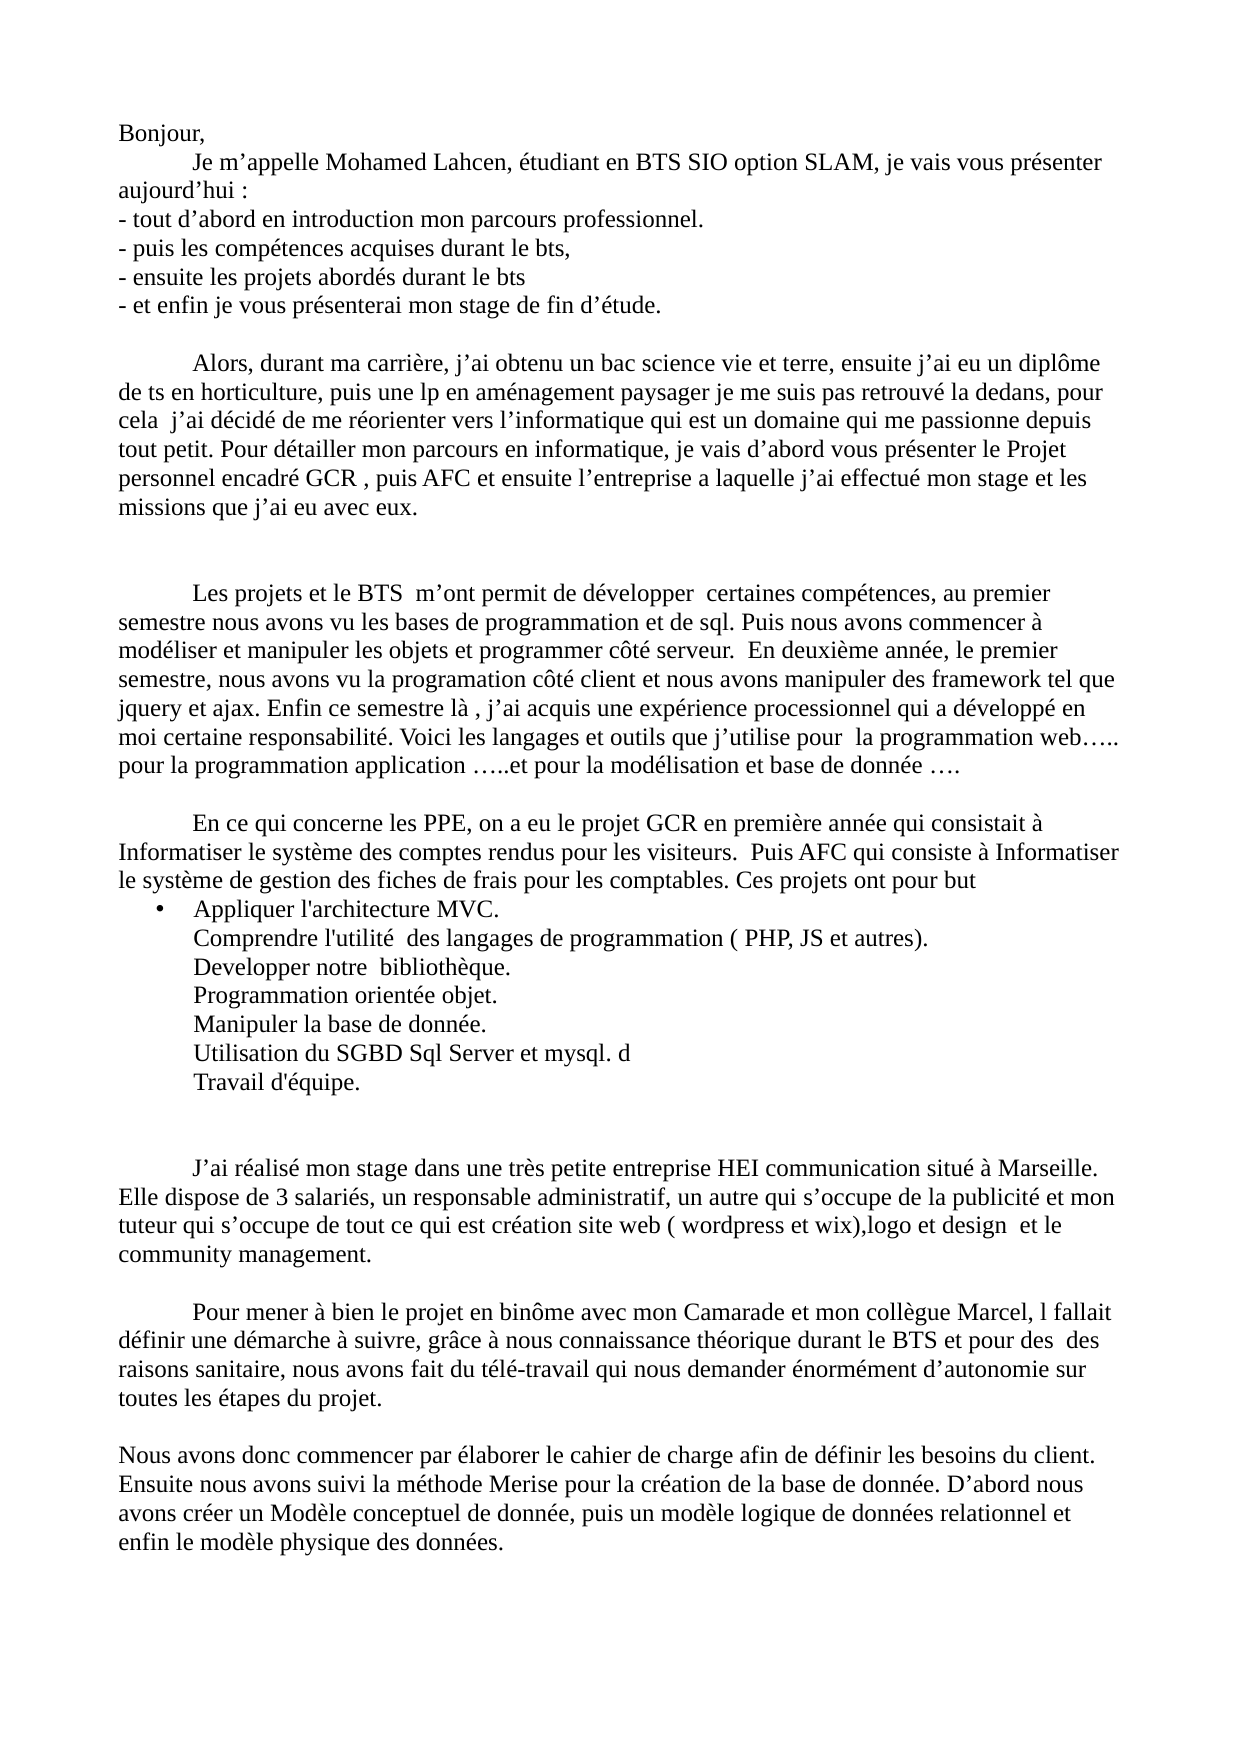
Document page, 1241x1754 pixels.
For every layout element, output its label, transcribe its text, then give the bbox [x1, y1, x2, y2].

text Pour mener à bien le projet en binôme avec mon Camarade et mon collègue Marcel, l fallait définir une démarche à suivre, grâce à nous connaissance théorique durant le BTS et pour des des raisons sanitaire, nous avons fait du télé-travail qui nous demander énormément d’autonomie sur toutes les étapes du projet. [118, 1297, 1122, 1412]
list Appliquer l'architecture MVC. Comprendre l'utilité des langages de programmation ( PHP, JS et autres). Developper notre bibliothèque. Programmation orientée objet. Manipuler la base de donnée. Utilisation du SGBD Sql Server et mysql. d Travail d'équipe. [156, 894, 1122, 1096]
text J’ai réalisé mon stage dans une très petite entreprise HEI communication situé à Marseille. Elle dispose de 3 salariés, un responsable administratif, un autre qui s’occupe de la publicité et mon tuteur qui s’occupe de tout ce qui est création site web ( wordpress et wix),logo et design et le community management. [118, 1153, 1122, 1268]
text Les projets et le BTS m’ont permit de développer certaines compétences, au premier semestre nous avons vu les bases de programmation et de sql. Puis nous avons commencer à modéliser et manipuler les objets et programmer côté serveur. En deuxième année, le premier semestre, nous avons vu la programation côté client et nous avons manipuler des framework tel que jquery et ajax. Enfin ce semestre là , j’ai acquis une expérience processionnel qui a développé en moi certaine responsabilité. Voici les langages et outils que j’utilise pour la programmation web….. pour la programmation application …..et pour la modélisation et base de donnée …. [118, 578, 1122, 779]
text Je m’appelle Mohamed Lahcen, étudiant en BTS SIO option SLAM, je vais vous présenter aujourd’hui : [118, 147, 1122, 204]
text Nous avons donc commencer par élaborer le cahier de charge afin de définir les besoins du client. Ensuite nous avons suivi la méthode Merise pour la création de la base de donnée. D’abord nous avons créer un Modèle conceptuel de donnée, puis un modèle logique de données relationnel et enfin le modèle physique des données. [118, 1441, 1122, 1556]
text Bonjour, [118, 118, 1122, 147]
text - ensuite les projets abordés durant le bts [118, 262, 1122, 291]
text - puis les compétences acquises durant le bts, [118, 233, 1122, 262]
text - tout d’abord en introduction mon parcours professionnel. [118, 204, 1122, 233]
text Alors, durant ma carrière, j’ai obtenu un bac science vie et terre, ensuite j’ai eu un diplôme de ts en horticulture, puis une lp en aménagement paysager je me suis pas retrouvé la dedans, pour cela j’ai décidé de me réorienter vers l’informatique qui est un domaine qui me passionne depuis tout petit. Pour détailler mon parcours en informatique, je vais d’abord vous présenter le Projet personnel encadré GCR , puis AFC et ensuite l’entreprise a laquelle j’ai effectué mon stage et les missions que j’ai eu avec eux. [118, 348, 1122, 521]
text - et enfin je vous présenterai mon stage de fin d’étude. [118, 291, 1122, 319]
text En ce qui concerne les PPE, on a eu le projet GCR en première année qui consistait à Informatiser le système des comptes rendus pour les visiteurs. Puis AFC qui consiste à Informatiser le système de gestion des fiches de frais pour les comptables. Ces projets ont pour but [118, 808, 1122, 894]
